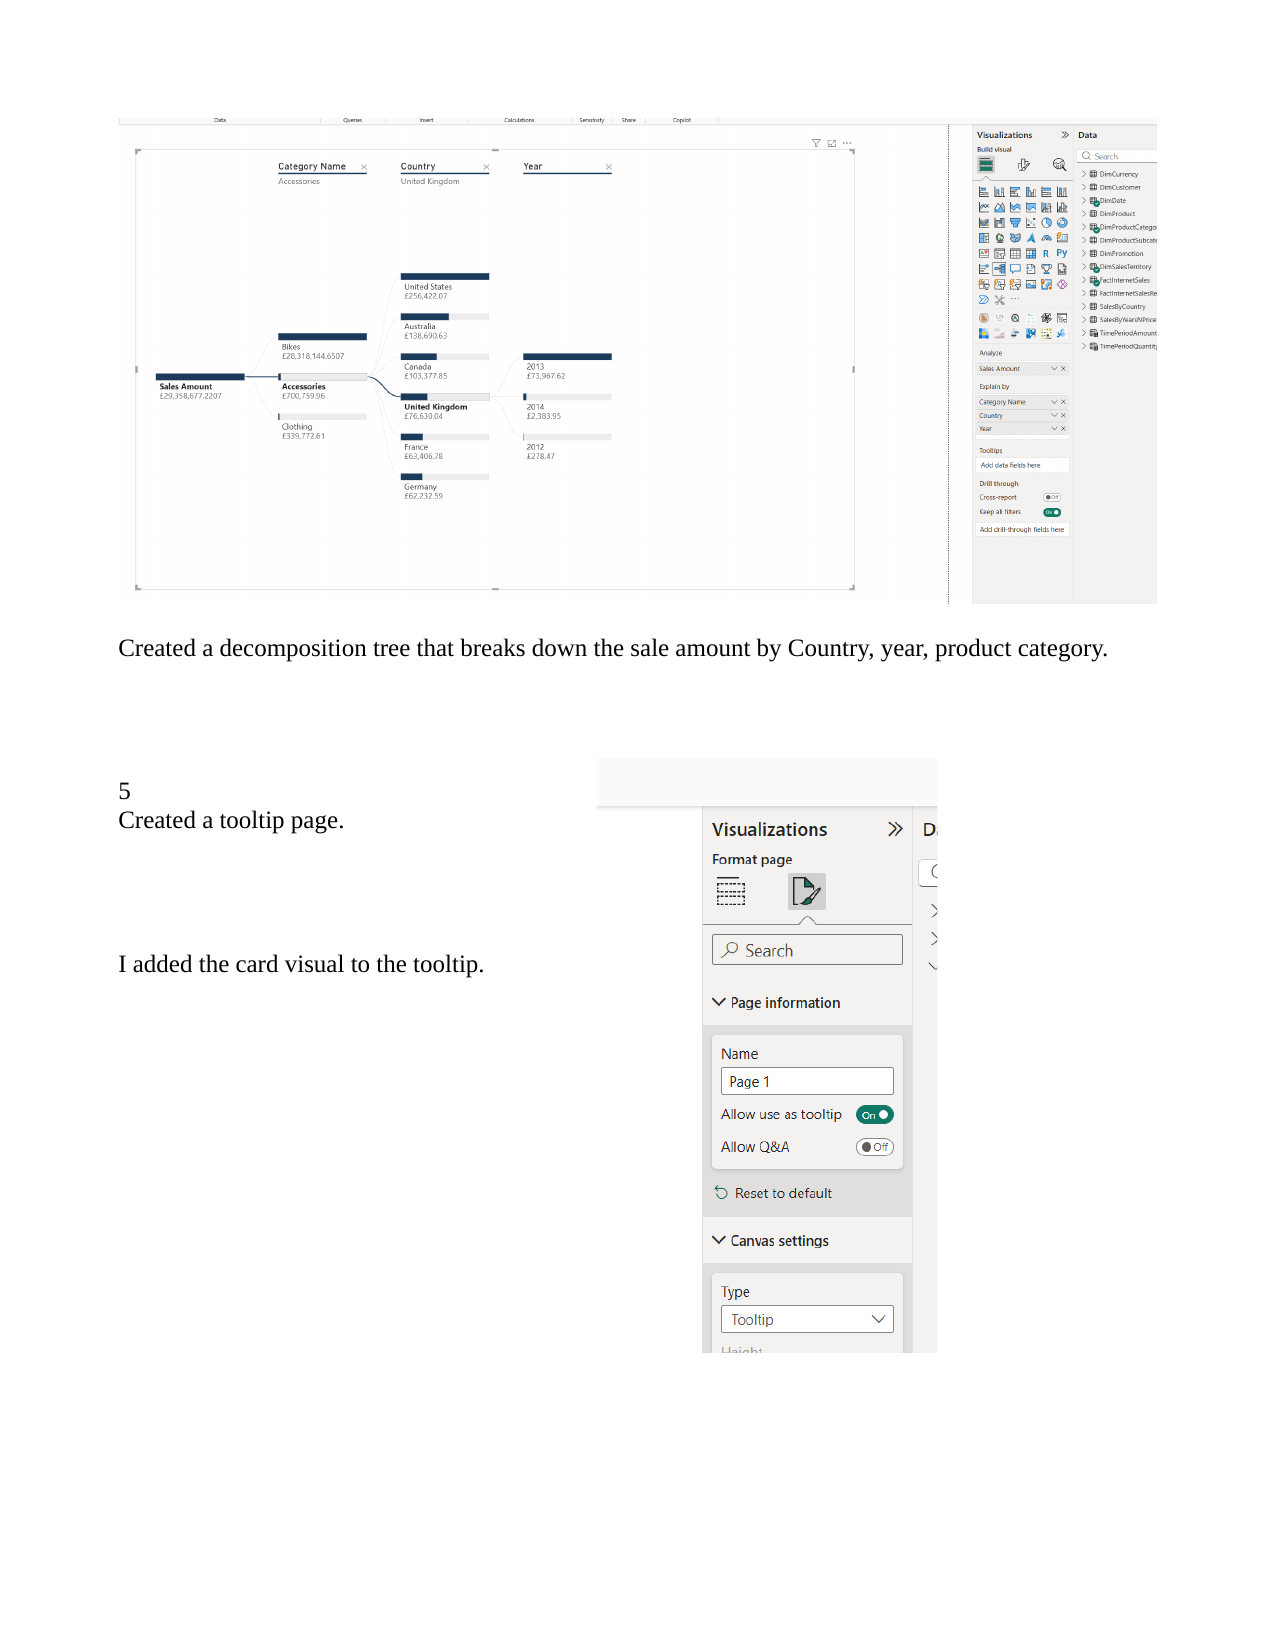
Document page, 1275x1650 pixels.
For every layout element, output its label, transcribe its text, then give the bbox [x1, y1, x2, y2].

picture [118, 118, 1157, 604]
picture [596, 758, 938, 1353]
text Created a decomposition tree that breaks down the sale amount by Country, year, product category. [118, 633, 1157, 661]
text [938, 776, 1157, 805]
text [938, 805, 1157, 834]
text [938, 949, 1157, 978]
text Created a tooltip page. [118, 805, 596, 834]
text 5 [118, 776, 596, 805]
text I added the card visual to the tooltip. [118, 949, 596, 978]
